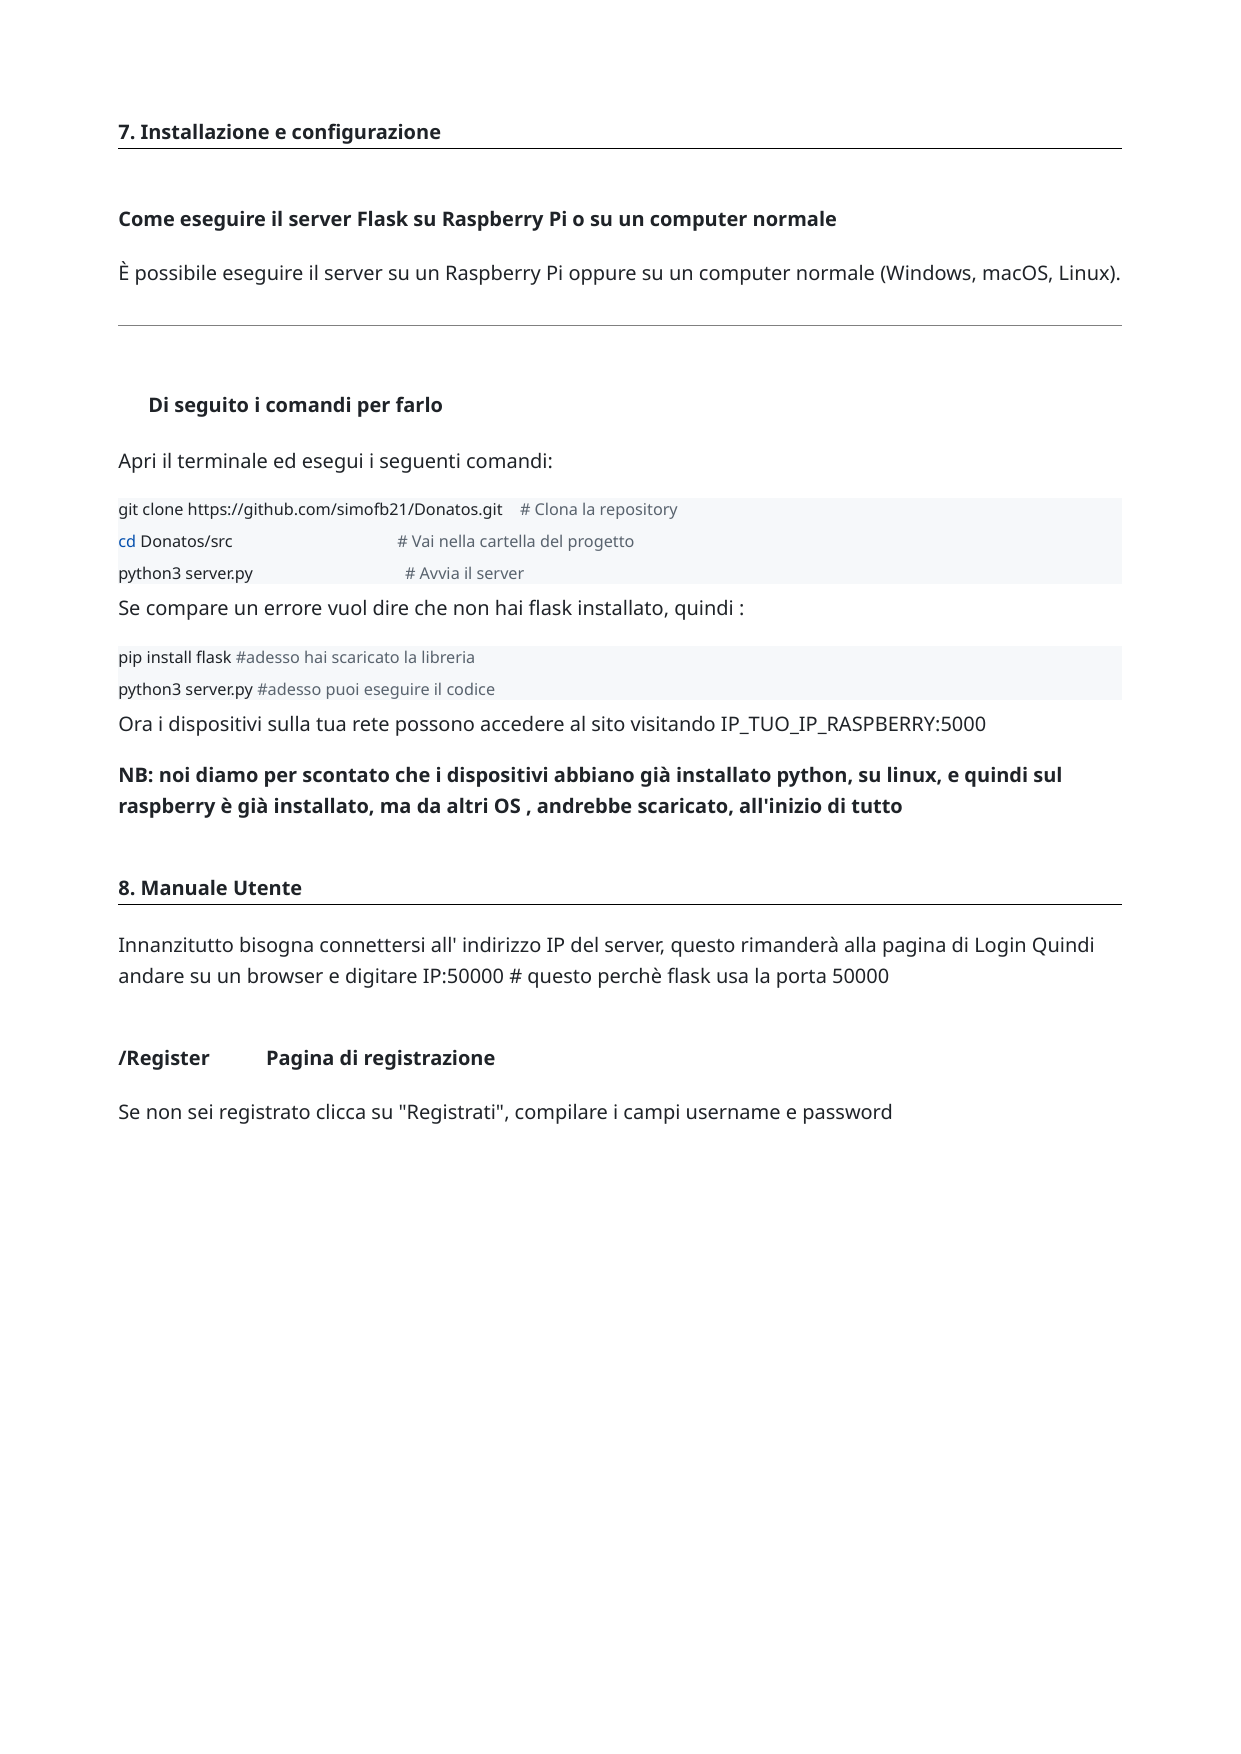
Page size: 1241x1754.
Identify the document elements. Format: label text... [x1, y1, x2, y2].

text python3 server.py #adesso puoi eseguire il codice [118, 678, 1122, 700]
text cd Donatos/src # Vai nella cartella del progetto [118, 530, 1122, 552]
text NB: noi diamo per scontato che i dispositivi abbiano già installato python, su linux, e quindi sul raspberry è già installato, ma da altri OS , andrebbe scaricato, all'inizio di tutto [118, 761, 1122, 820]
subtitle 8. Manuale Utente [118, 874, 1122, 904]
text git clone https://github.com/simofb21/Donatos.git # Clona la repository [118, 498, 1122, 520]
text Se compare un errore vuol dire che non hai flask installato, quindi : [118, 594, 1122, 622]
text python3 server.py # Avvia il server [118, 562, 1122, 584]
subtitle 7. Installazione e configurazione [118, 118, 1122, 148]
subtitle /Register Pagina di registrazione [118, 1044, 1122, 1071]
text Apri il terminale ed esegui i seguenti comandi: [118, 447, 1122, 474]
text Ora i dispositivi sulla tua rete possono accedere al sito visitando IP_TUO_IP_RASPBERRY:5000 [118, 710, 1122, 737]
text È possibile eseguire il server su un Raspberry Pi oppure su un computer normale (Windows, macOS, Linux). [118, 259, 1122, 287]
text Se non sei registrato clicca su "Registrati", compilare i campi username e password [118, 1098, 1122, 1125]
subtitle ✅ Di seguito i comandi per farlo [118, 385, 1122, 418]
subtitle Come eseguire il server Flask su Raspberry Pi o su un computer normale [118, 205, 1122, 232]
text pip install flask #adesso hai scaricato la libreria [118, 646, 1122, 668]
text Innanzitutto bisogna connettersi all' indirizzo IP del server, questo rimanderà alla pagina di Login Quindi andare su un browser e digitare IP:50000 # questo perchè flask usa la porta 50000 [118, 931, 1122, 990]
